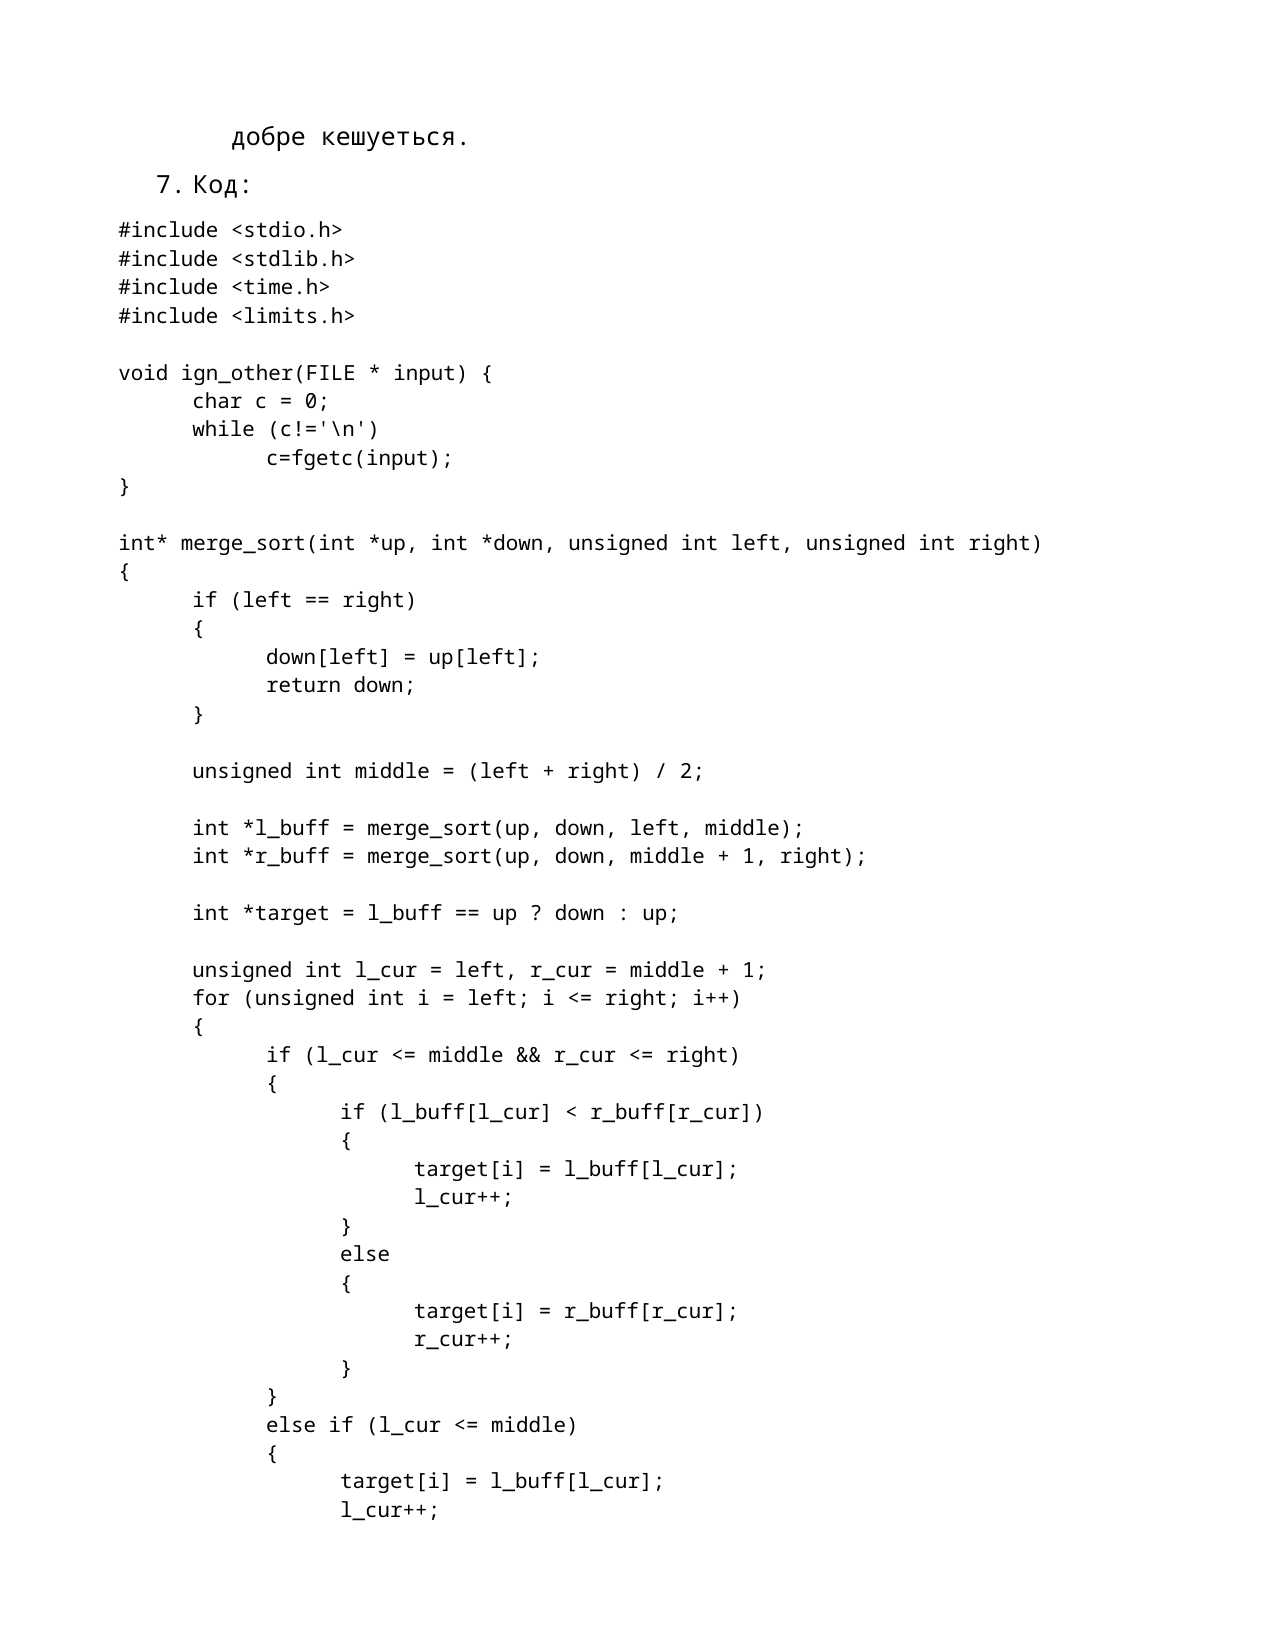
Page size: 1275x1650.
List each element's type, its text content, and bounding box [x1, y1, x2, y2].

text { [118, 1438, 1157, 1467]
list добре кешуеться. [193, 118, 1157, 152]
text #include <stdlib.h> [118, 244, 1157, 272]
text if (l_cur <= middle && r_cur <= right) [118, 1040, 1157, 1068]
text l_cur++; [118, 1182, 1157, 1211]
text unsigned int l_cur = left, r_cur = middle + 1; [118, 955, 1157, 983]
text l_cur++; [118, 1495, 1157, 1523]
text { [118, 613, 1157, 642]
text for (unsigned int i = left; i <= right; i++) [118, 983, 1157, 1012]
text int *l_buff = merge_sort(up, down, left, middle); [118, 813, 1157, 841]
text int *target = l_buff == up ? down : up; [118, 898, 1157, 926]
text r_cur++; [118, 1324, 1157, 1353]
text else [118, 1239, 1157, 1268]
list Код: [156, 167, 1157, 201]
text { [118, 557, 1157, 585]
text { [118, 1125, 1157, 1154]
text if (l_buff[l_cur] < r_buff[r_cur]) [118, 1097, 1157, 1125]
text { [118, 1068, 1157, 1097]
text } [118, 699, 1157, 727]
text #include <limits.h> [118, 301, 1157, 329]
text c=fgetc(input); [118, 443, 1157, 471]
text { [118, 1268, 1157, 1296]
text void ign_other(FILE * input) { [118, 358, 1157, 386]
text target[i] = l_buff[l_cur]; [118, 1467, 1157, 1495]
text int* merge_sort(int *up, int *down, unsigned int left, unsigned int right) [118, 528, 1157, 557]
text } [118, 1381, 1157, 1410]
text if (left == right) [118, 585, 1157, 613]
text target[i] = l_buff[l_cur]; [118, 1154, 1157, 1182]
text else if (l_cur <= middle) [118, 1410, 1157, 1438]
text target[i] = r_buff[r_cur]; [118, 1296, 1157, 1324]
text } [118, 1353, 1157, 1381]
text while (c!='\n') [118, 414, 1157, 443]
text down[left] = up[left]; [118, 642, 1157, 670]
text unsigned int middle = (left + right) / 2; [118, 756, 1157, 784]
text return down; [118, 670, 1157, 699]
text #include <stdio.h> [118, 215, 1157, 244]
text char c = 0; [118, 386, 1157, 414]
text #include <time.h> [118, 272, 1157, 301]
text } [118, 471, 1157, 500]
text } [118, 1211, 1157, 1239]
text int *r_buff = merge_sort(up, down, middle + 1, right); [118, 841, 1157, 869]
text { [118, 1012, 1157, 1040]
